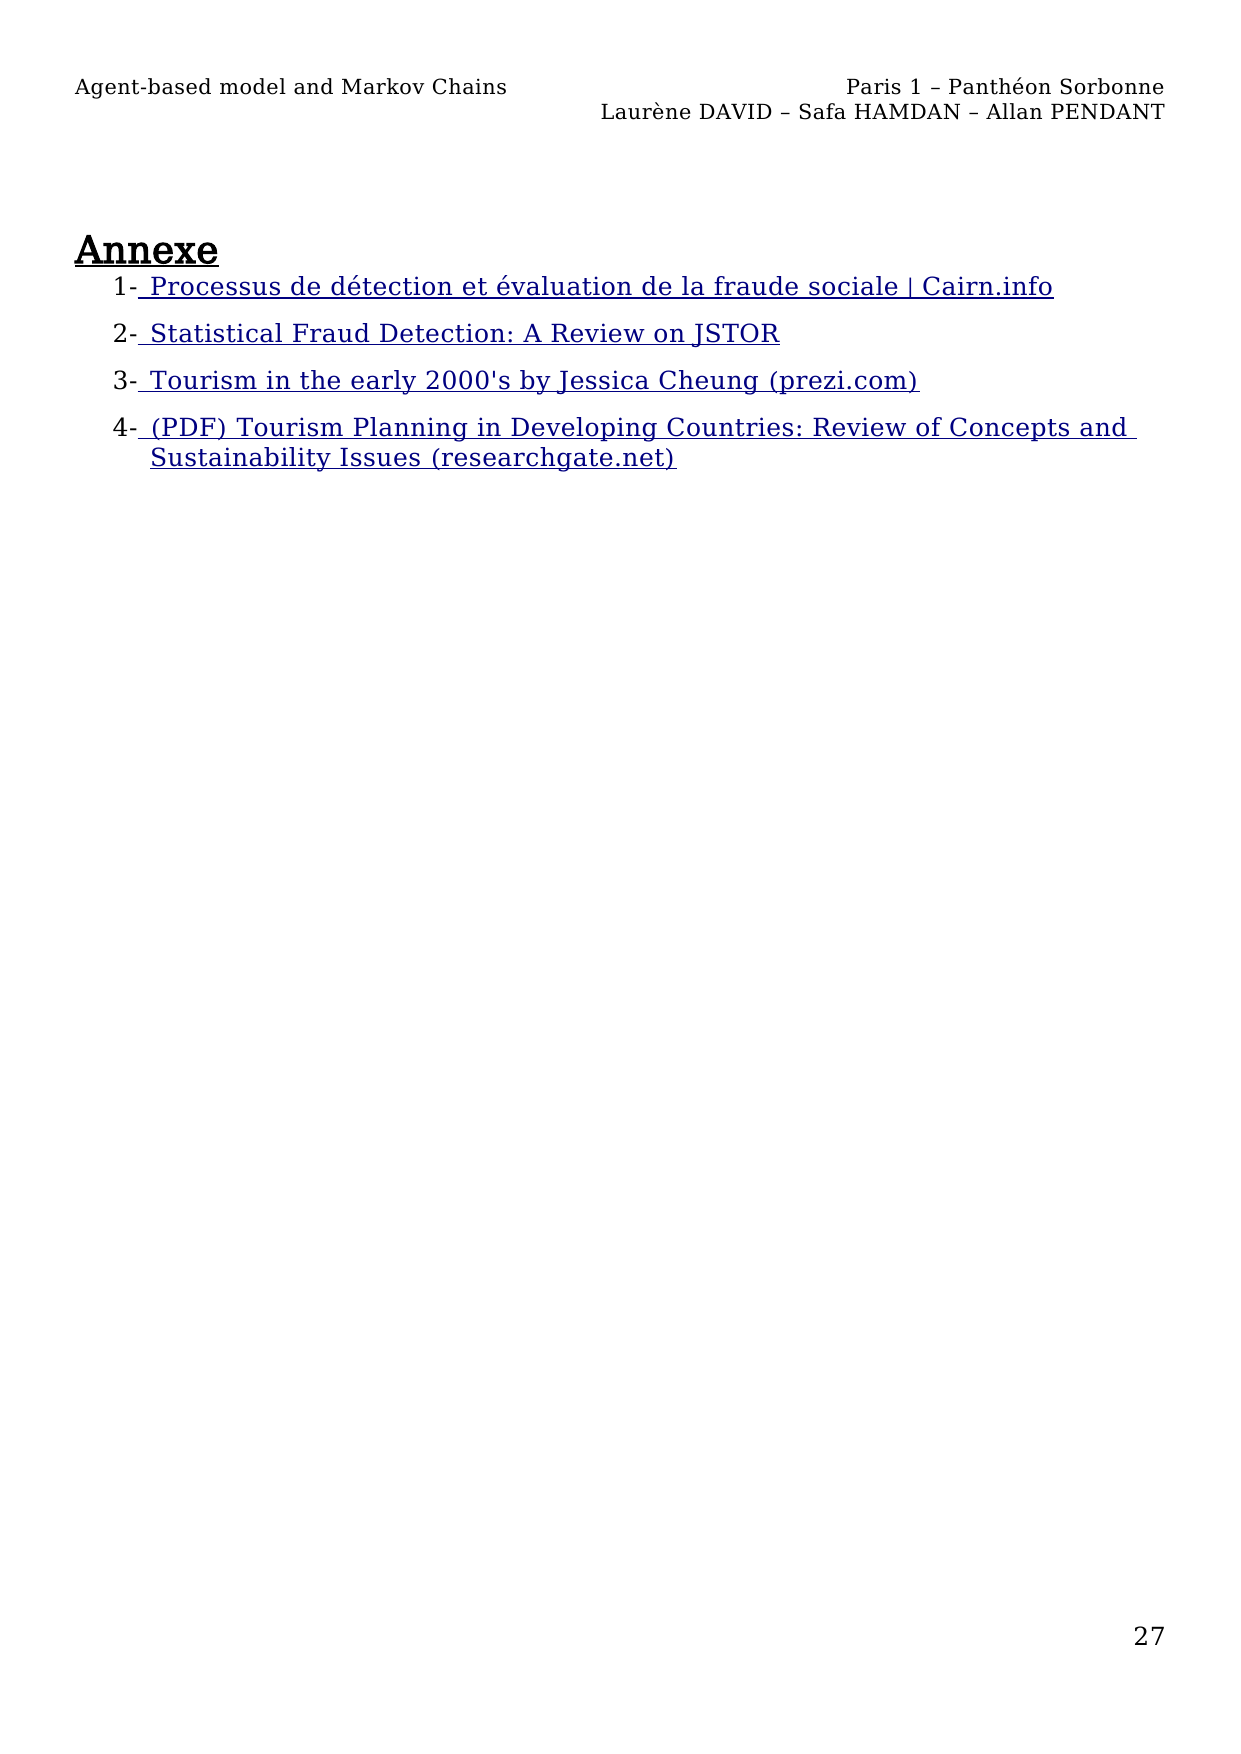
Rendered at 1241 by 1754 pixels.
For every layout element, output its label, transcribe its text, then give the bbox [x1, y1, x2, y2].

list Processus de détection et évaluation de la fraude sociale | Cairn.info [112, 271, 1165, 301]
list Tourism in the early 2000's by Jessica Cheung (prezi.com) [112, 365, 1165, 395]
list Statistical Fraud Detection: A Review on JSTOR [112, 318, 1165, 348]
list (PDF) Tourism Planning in Developing Countries: Review of Concepts and Sustainability Issues (researchgate.net) [112, 412, 1165, 472]
subtitle Annexe [75, 226, 1165, 271]
